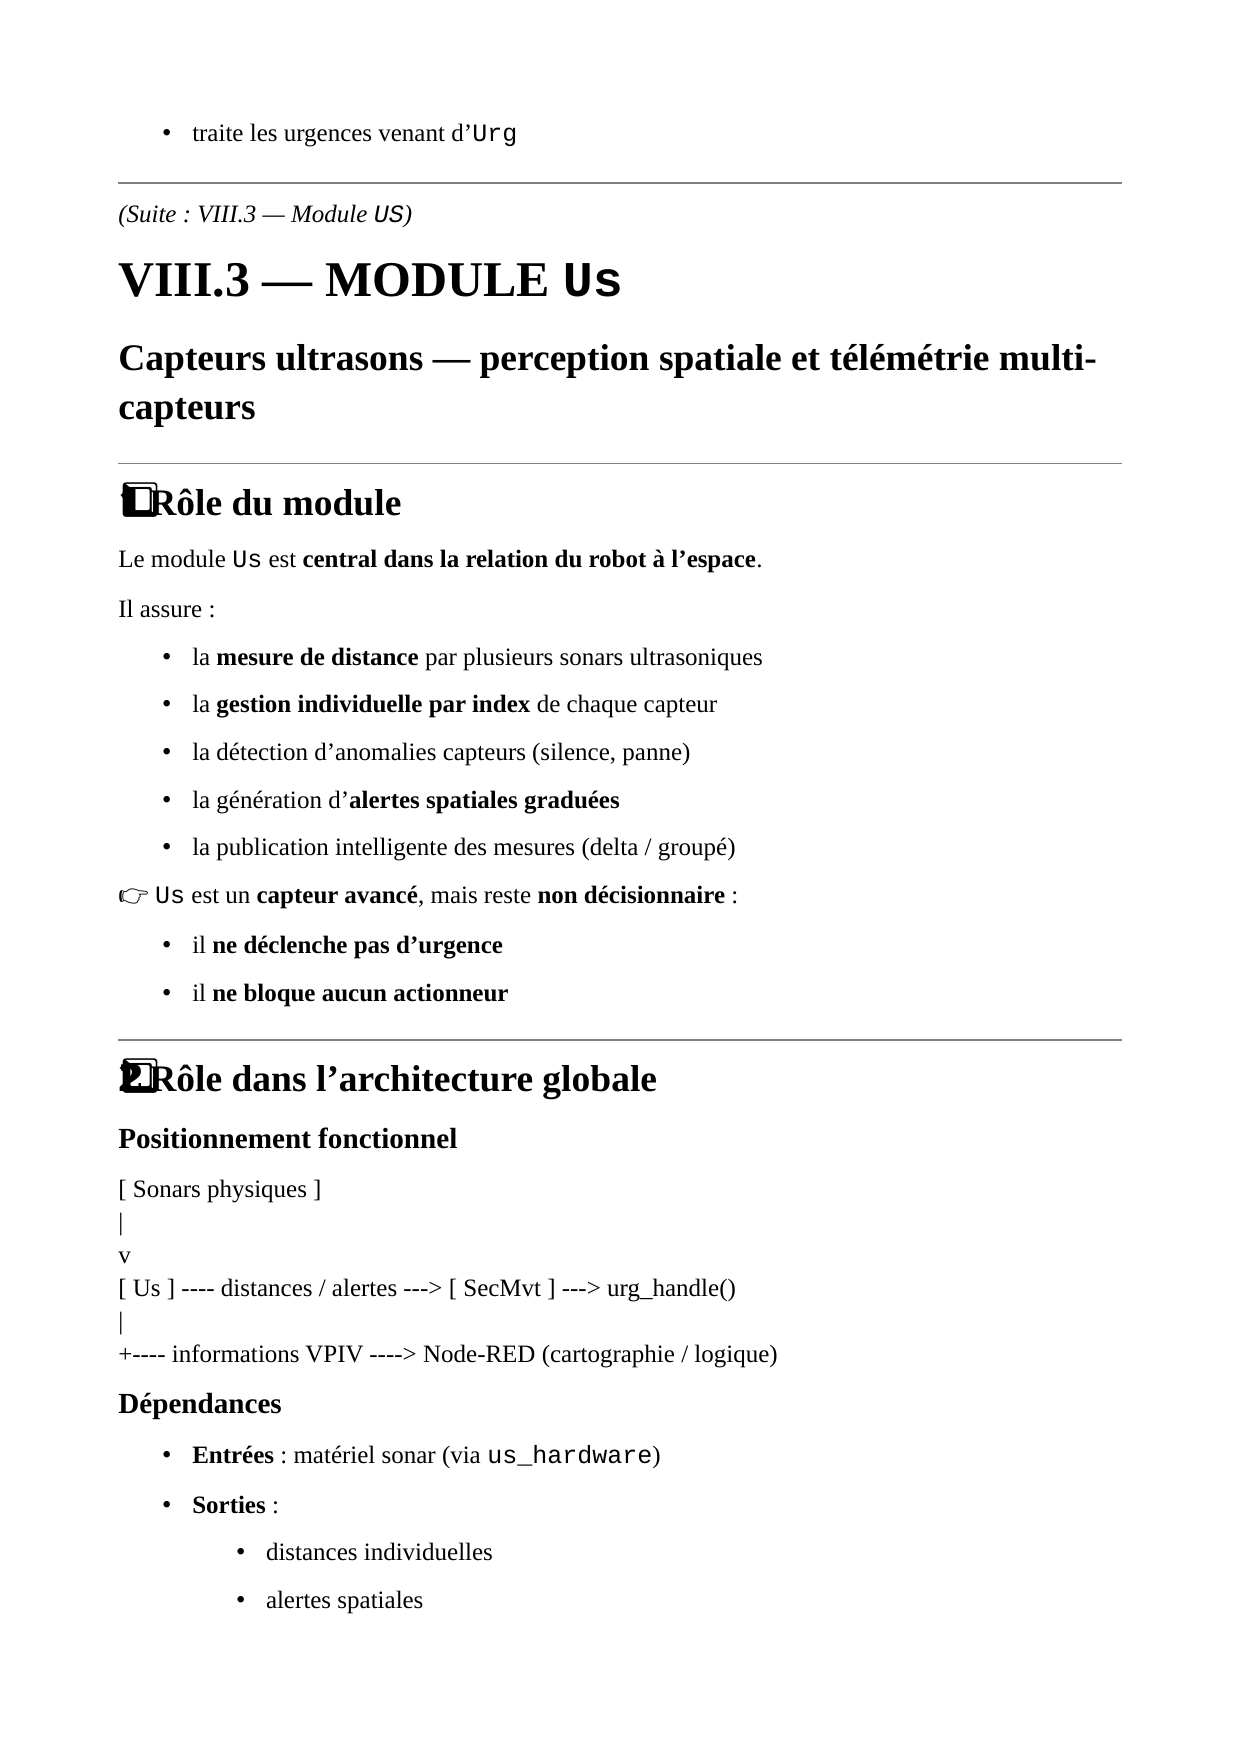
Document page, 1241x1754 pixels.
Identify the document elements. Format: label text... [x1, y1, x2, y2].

list il ne déclenche pas d’urgence [162, 930, 1122, 959]
text 👉 Us est un capteur avancé, mais reste non décisionnaire : [118, 880, 1122, 911]
list il ne bloque aucun actionneur [162, 978, 1122, 1006]
text Il assure : [118, 594, 1122, 623]
text | [118, 1207, 1122, 1236]
text v [118, 1240, 1122, 1269]
text (Suite : VIII.3 — Module US) [118, 199, 1122, 230]
list la génération d’alertes spatiales graduées [162, 785, 1122, 813]
list traite les urgences venant d’Urg [162, 118, 1122, 149]
text | [118, 1306, 1122, 1335]
subtitle Positionnement fonctionnel [118, 1121, 1122, 1154]
text Le module Us est central dans la relation du robot à l’espace. [118, 544, 1122, 575]
list Entrées : matériel sonar (via us_hardware) [162, 1440, 1122, 1471]
subtitle VIII.3 — MODULE Us [118, 249, 1122, 311]
subtitle 2️⃣ Rôle dans l’architecture globale [118, 1057, 1122, 1100]
list alertes spatiales [236, 1585, 1122, 1614]
list la gestion individuelle par index de chaque capteur [162, 689, 1122, 718]
text [ Sonars physiques ] [118, 1174, 1122, 1203]
list distances individuelles [236, 1537, 1122, 1566]
subtitle Dépendances [118, 1387, 1122, 1420]
list la détection d’anomalies capteurs (silence, panne) [162, 737, 1122, 766]
list la mesure de distance par plusieurs sonars ultrasoniques [162, 642, 1122, 671]
text [ Us ] ---- distances / alertes ---> [ SecMvt ] ---> urg_handle() [118, 1273, 1122, 1302]
list Sorties : [162, 1490, 1122, 1518]
list la publication intelligente des mesures (delta / groupé) [162, 832, 1122, 861]
subtitle 1️⃣ Rôle du module [118, 480, 1122, 523]
subtitle Capteurs ultrasons — perception spatiale et télémétrie multi-capteurs [118, 335, 1122, 428]
text +---- informations VPIV ----> Node-RED (cartographie / logique) [118, 1339, 1122, 1368]
